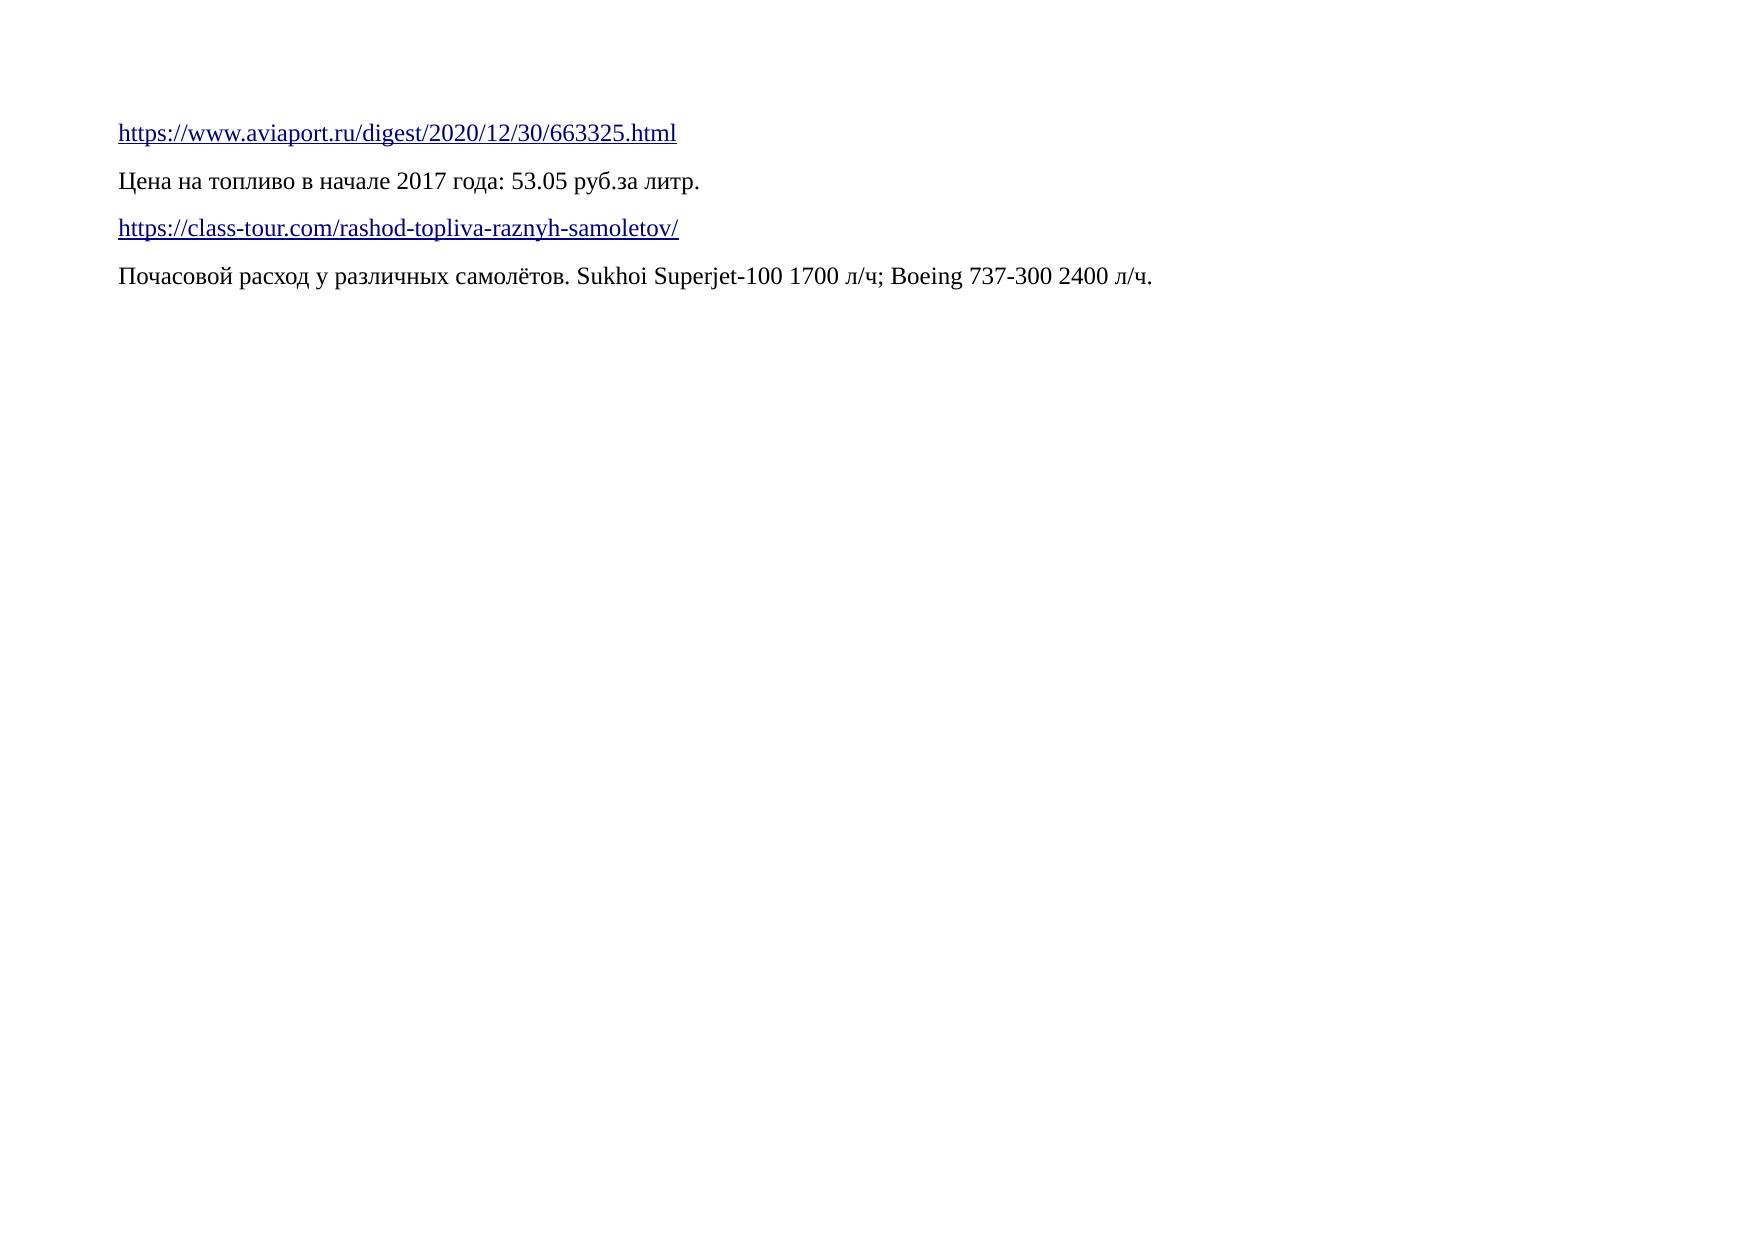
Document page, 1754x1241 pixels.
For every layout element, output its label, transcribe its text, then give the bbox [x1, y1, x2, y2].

text Цена на топливо в начале 2017 года: 53.05 руб.за литр. [118, 166, 1636, 194]
text Почасовой расход у различных самолётов. Sukhoi Superjet-100 1700 л/ч; Boeing 737-300 2400 л/ч. [118, 261, 1636, 290]
text https://class-tour.com/rashod-topliva-raznyh-samoletov/ [118, 213, 1636, 242]
text https://www.aviaport.ru/digest/2020/12/30/663325.html [118, 118, 1636, 147]
